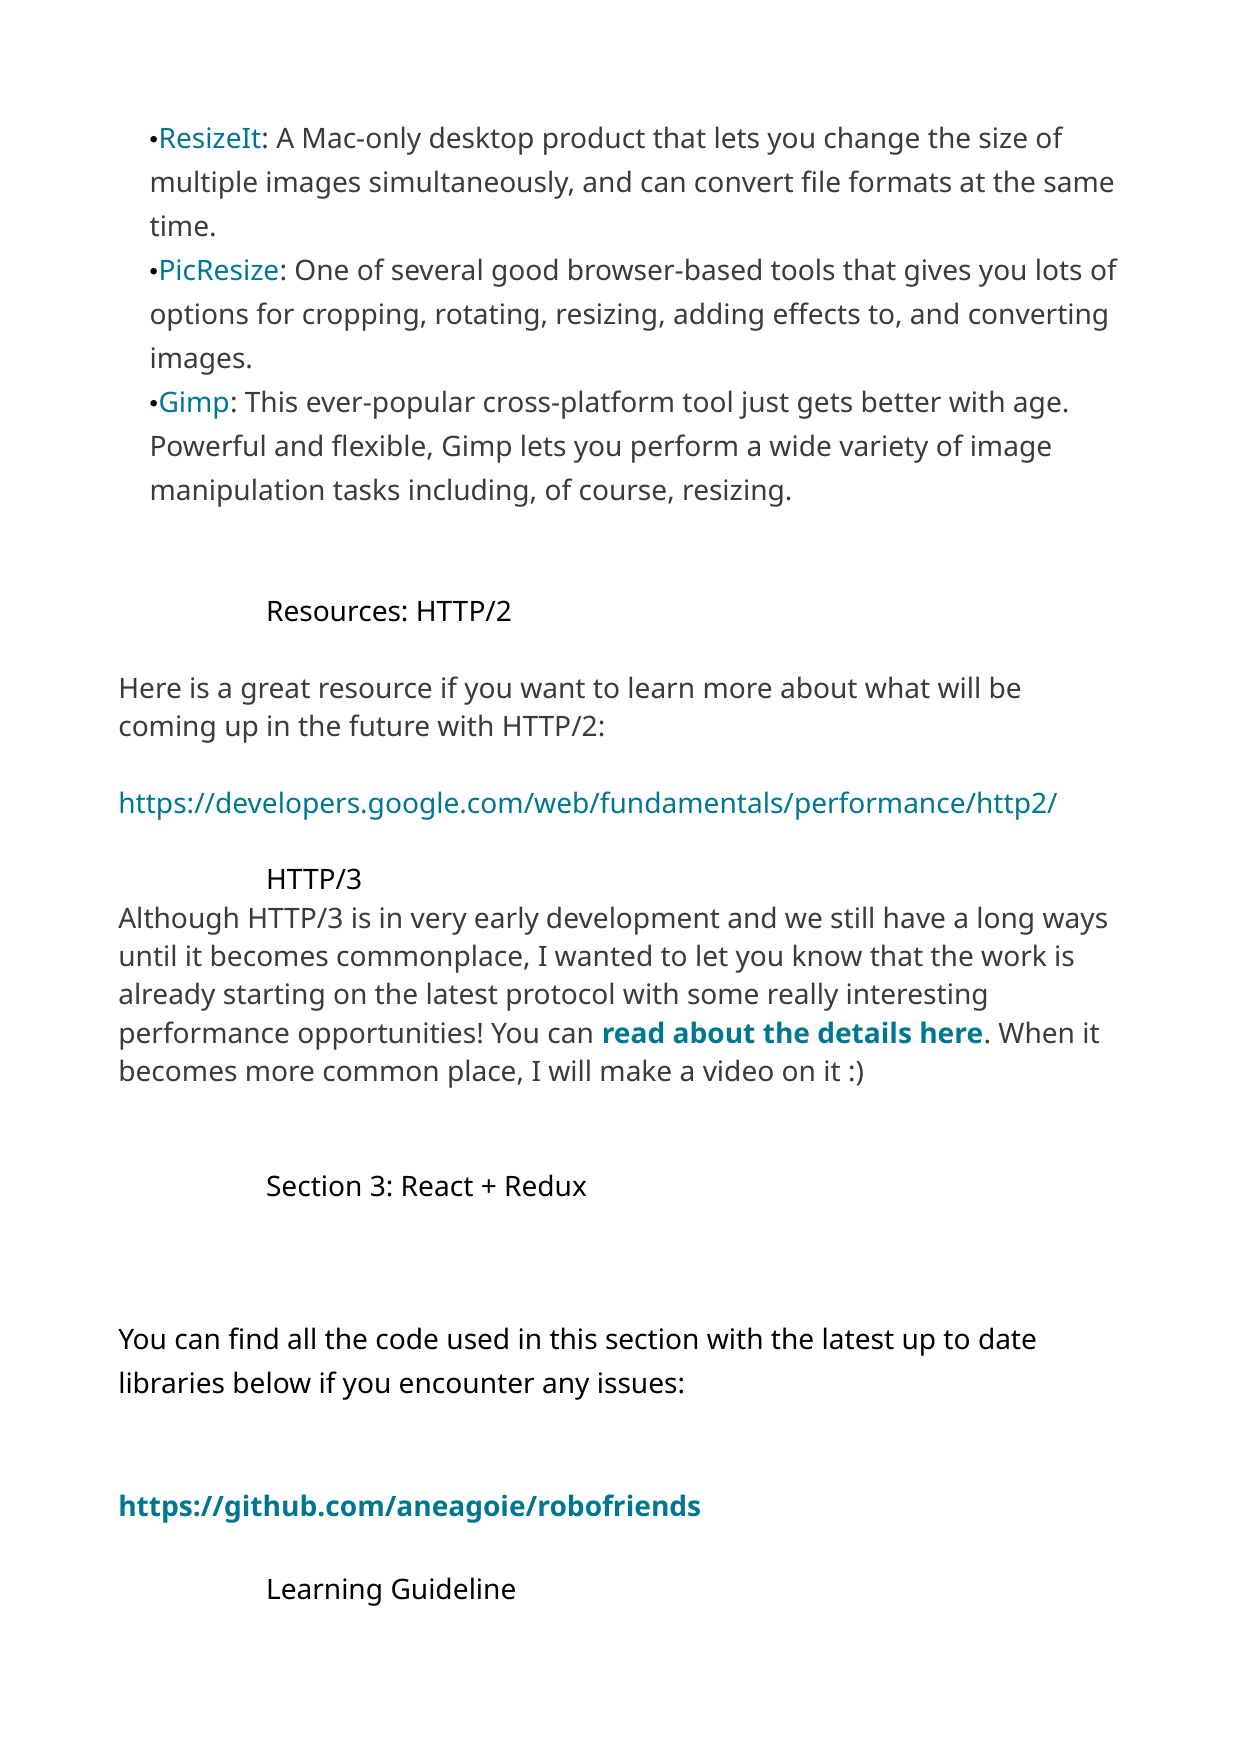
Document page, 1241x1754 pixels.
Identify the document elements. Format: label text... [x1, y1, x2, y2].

text Although HTTP/3 is in very early development and we still have a long ways until it becomes commonplace, I wanted to let you know that the work is already starting on the latest protocol with some really interesting performance opportunities! You can read about the details here. When it becomes more common place, I will make a video on it :) [118, 898, 1122, 1090]
text https://github.com/aneagoie/robofriends [118, 1487, 1122, 1525]
text HTTP/3 [118, 860, 1122, 898]
text Resources: HTTP/2 [118, 591, 1122, 630]
text You can find all the code used in this section with the latest up to date libraries below if you encounter any issues: [118, 1320, 1122, 1402]
text Here is a great resource if you want to learn more about what will be coming up in the future with HTTP/2: https://developers.google.com/web/fundamentals/performance/http2/ [118, 668, 1122, 821]
text Section 3: React + Redux [118, 1166, 1122, 1205]
list PicResize: One of several good browser-based tools that gives you lots of options for cropping, rotating, resizing, adding effects to, and converting images. [134, 250, 1122, 377]
list Gimp: This ever-popular cross-platform tool just gets better with age. Powerful and flexible, Gimp lets you perform a wide variety of image manipulation tasks including, of course, resizing. [134, 382, 1122, 509]
text Learning Guideline [118, 1569, 1122, 1607]
list ResizeIt: A Mac-only desktop product that lets you change the size of multiple images simultaneously, and can convert file formats at the same time. [134, 118, 1122, 244]
